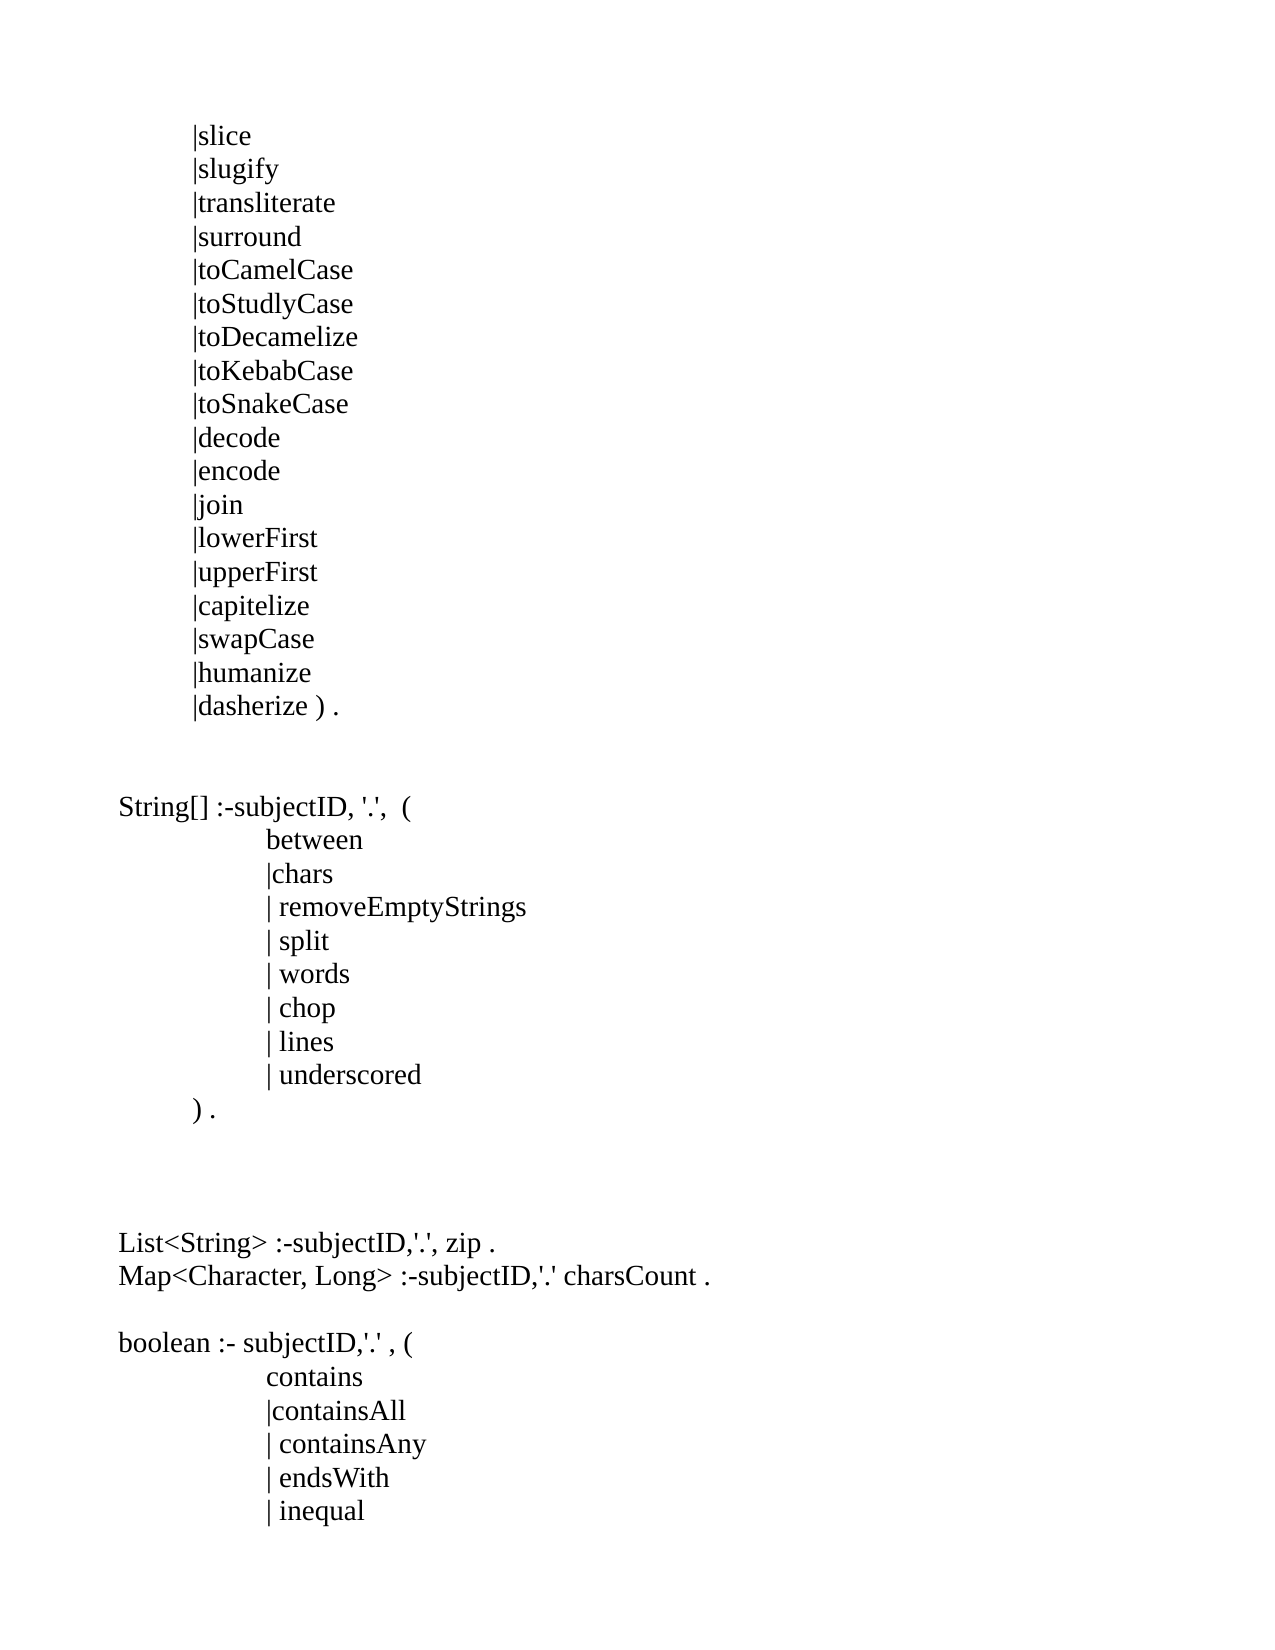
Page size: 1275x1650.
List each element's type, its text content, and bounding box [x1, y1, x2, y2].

text |lowerFirst [118, 521, 1157, 554]
text | split [118, 923, 1157, 957]
text |toKebabCase [118, 353, 1157, 386]
text | removeEmptyStrings [118, 889, 1157, 923]
text |decode [118, 420, 1157, 453]
text String[] :-subjectID, '.', ( [118, 789, 1157, 822]
text |containsAll [118, 1393, 1157, 1426]
text |upperFirst [118, 554, 1157, 588]
text |slugify [118, 152, 1157, 185]
text |humanize [118, 655, 1157, 688]
text |surround [118, 219, 1157, 252]
text |encode [118, 453, 1157, 487]
text contains [118, 1359, 1157, 1393]
text ) . [118, 1091, 1157, 1124]
text | containsAny [118, 1426, 1157, 1460]
text |transliterate [118, 185, 1157, 219]
text |slice [118, 118, 1157, 152]
text List<String> :-subjectID,'.', zip . [118, 1225, 1157, 1258]
text | endsWith [118, 1460, 1157, 1493]
text |toStudlyCase [118, 286, 1157, 319]
text | underscored [118, 1057, 1157, 1091]
text |capitelize [118, 588, 1157, 621]
text | inequal [118, 1493, 1157, 1527]
text boolean :- subjectID,'.' , ( [118, 1326, 1157, 1359]
text between [118, 822, 1157, 856]
text |swapCase [118, 621, 1157, 655]
text |join [118, 487, 1157, 521]
text |toDecamelize [118, 319, 1157, 353]
text |dasherize ) . [118, 688, 1157, 722]
text |toCamelCase [118, 252, 1157, 286]
text | lines [118, 1024, 1157, 1057]
text | chop [118, 990, 1157, 1024]
text Map<Character, Long> :-subjectID,'.' charsCount . [118, 1258, 1157, 1292]
text |toSnakeCase [118, 386, 1157, 420]
text |chars [118, 856, 1157, 889]
text | words [118, 957, 1157, 990]
